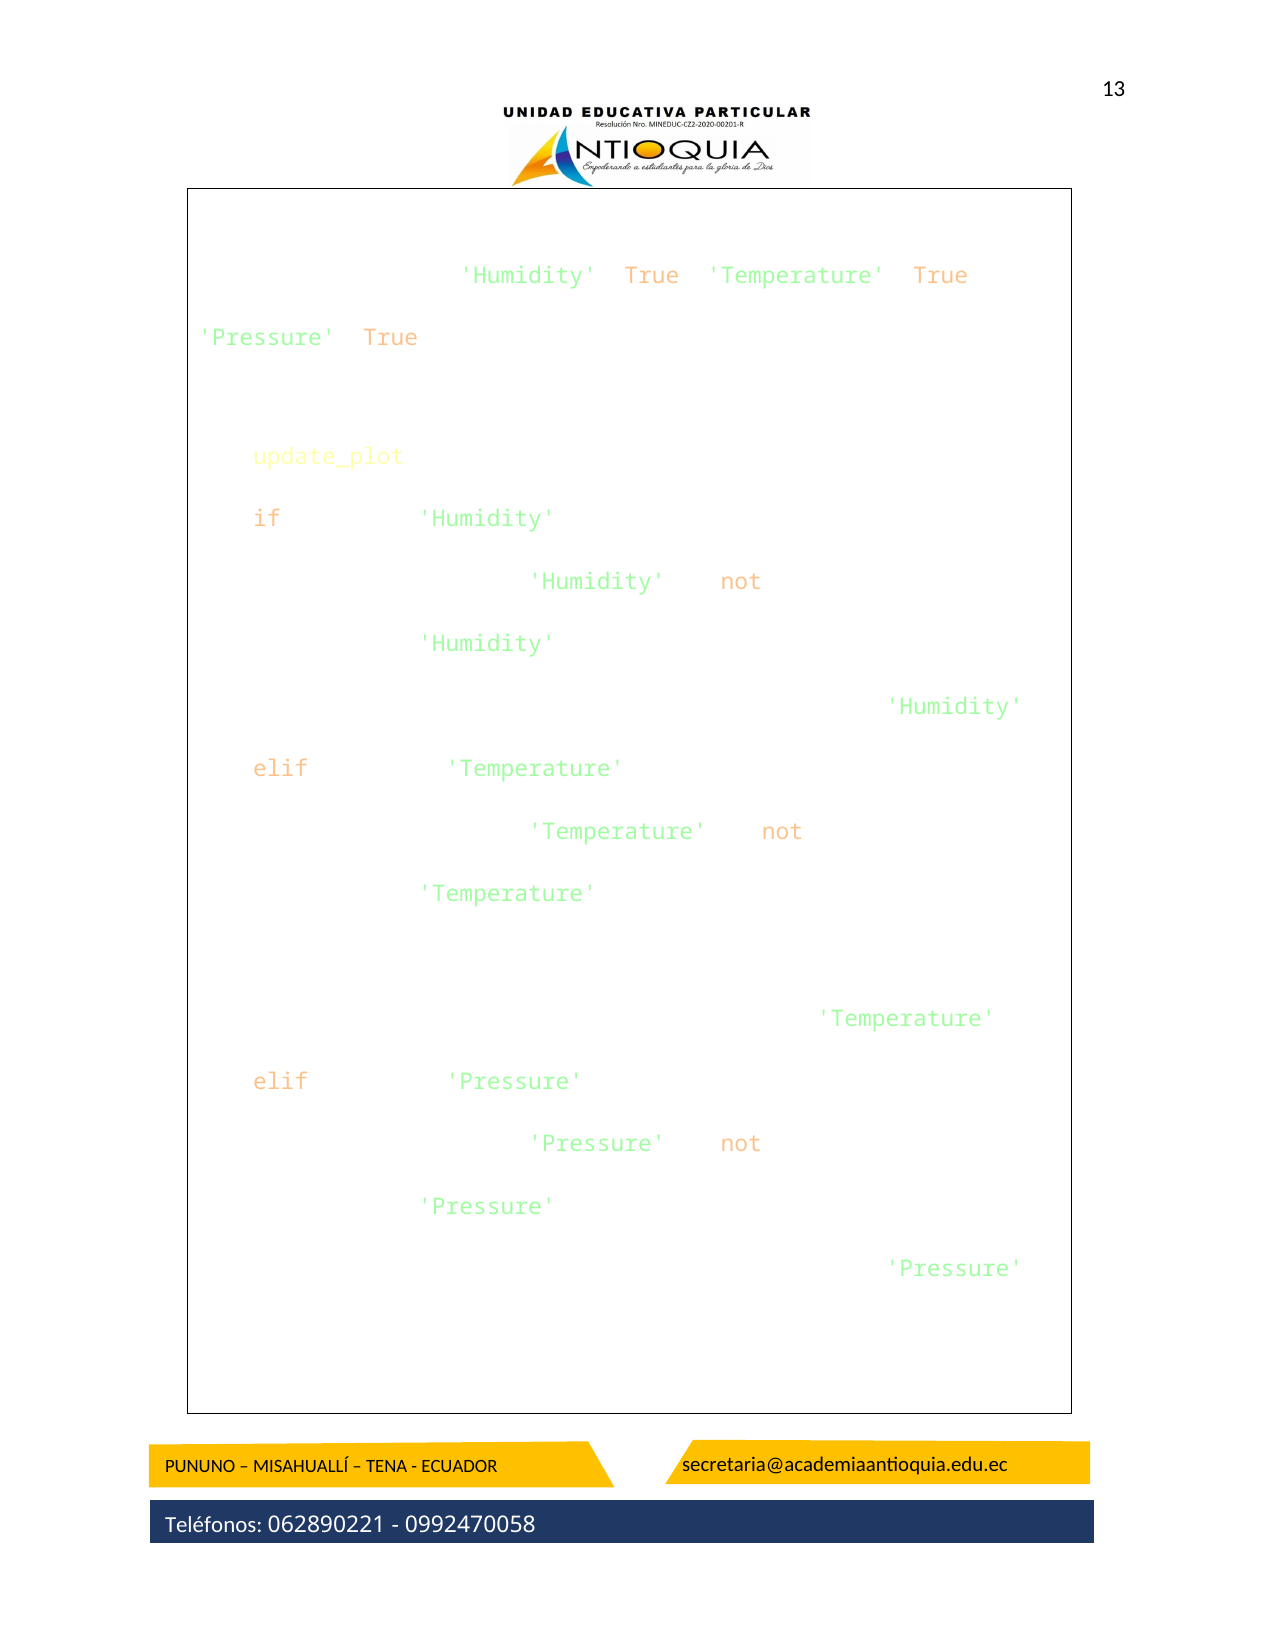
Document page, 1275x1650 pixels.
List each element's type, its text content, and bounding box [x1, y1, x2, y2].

table_header line_visibility = {'Humidity': True, 'Temperature': True, 'Pressure': True} def update_plot(label): if label == 'Humidity': line_visibility['Humidity'] = not line_visibility['Humidity'] humidity_plot.set_visible(line_visibility['Humidity']) elif label == 'Temperature': line_visibility['Temperature'] = not line_visibility['Temperature'] temperature_plot.set_visible(line_visibility['Temperature']) elif label == 'Pressure': line_visibility['Pressure'] = not line_visibility['Pressure'] pressure_plot.set_visible(line_visibility['Pressure']) plt.draw() [188, 189, 1071, 1412]
